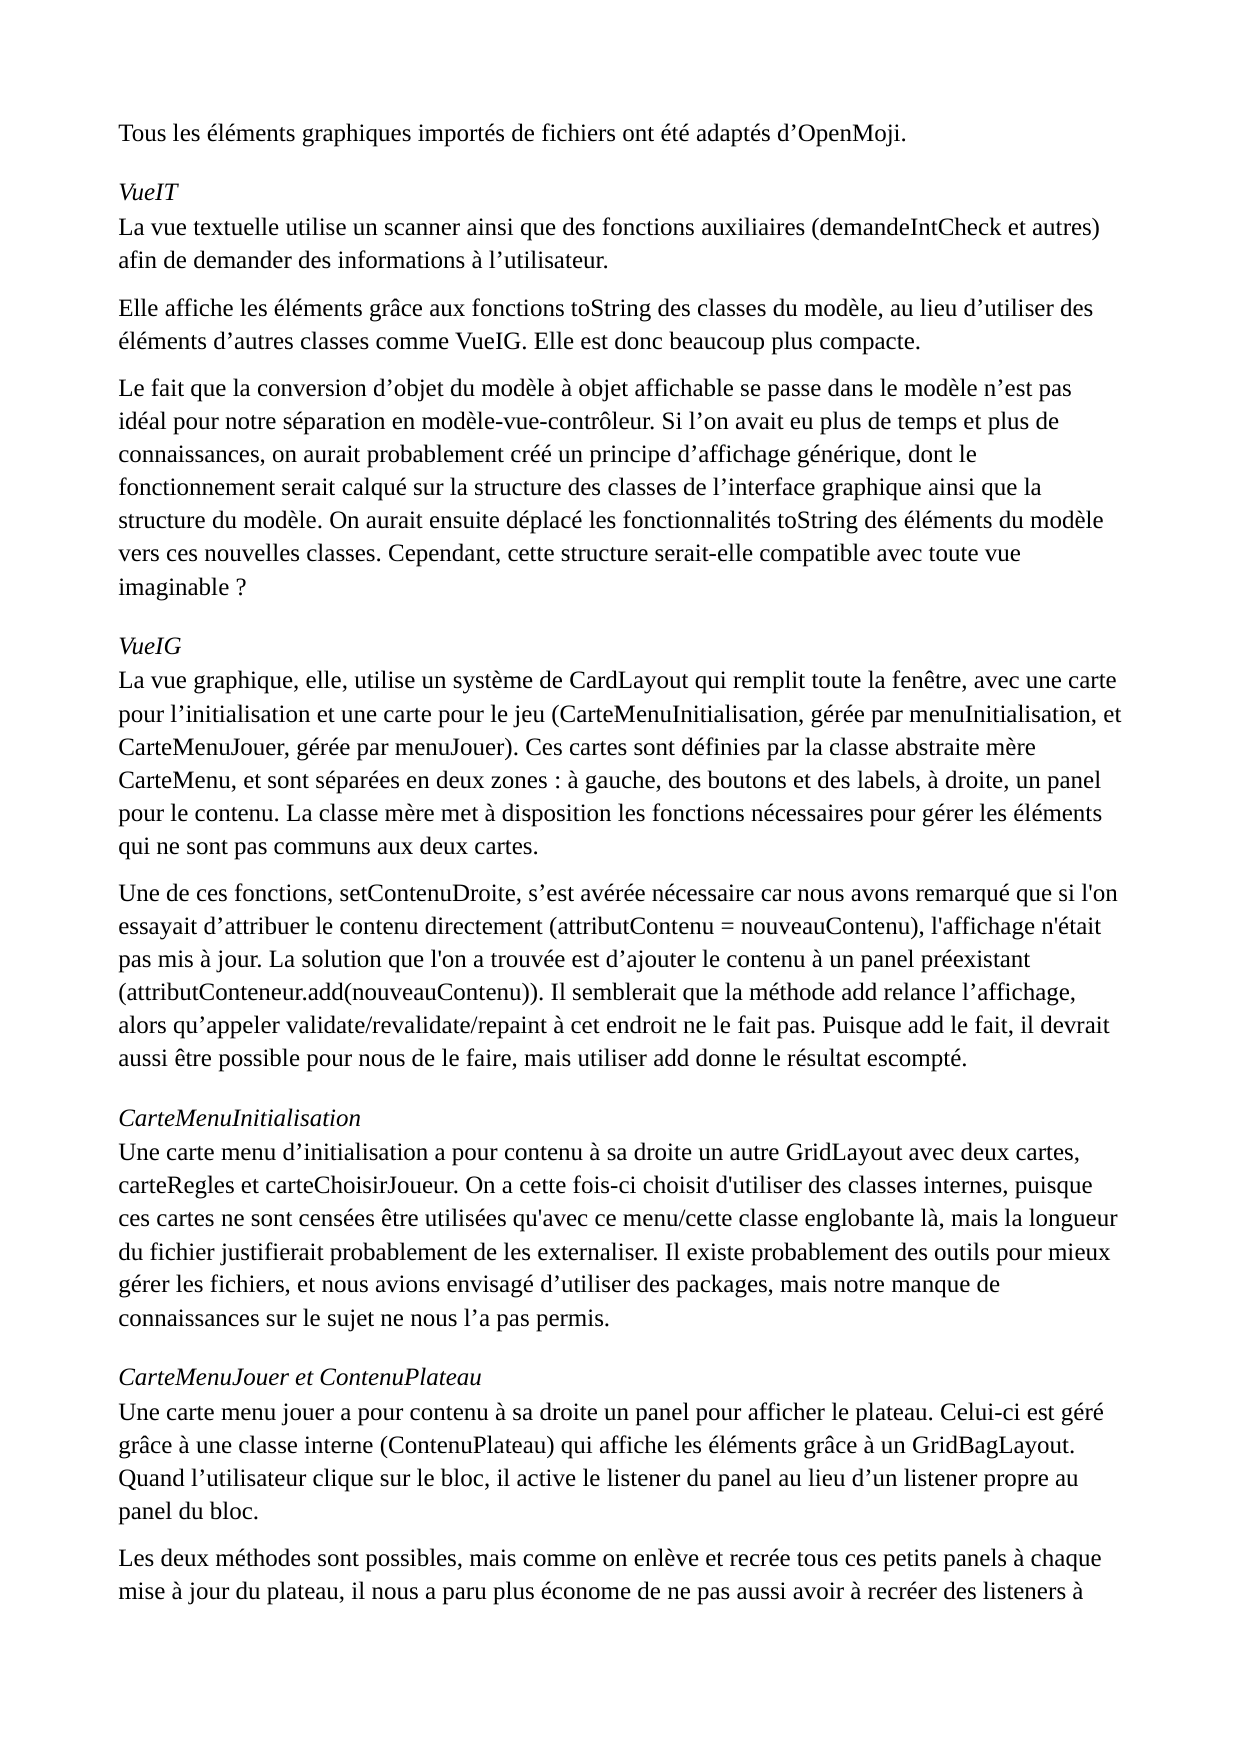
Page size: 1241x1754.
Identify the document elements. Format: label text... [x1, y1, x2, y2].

subtitle CarteMenuJouer et ContenuPlateau [118, 1362, 1122, 1391]
text La vue textuelle utilise un scanner ainsi que des fonctions auxiliaires (demandeIntCheck et autres) afin de demander des informations à l’utilisateur. [118, 212, 1122, 274]
subtitle CarteMenuInitialisation [118, 1103, 1122, 1132]
text Une de ces fonctions, setContenuDroite, s’est avérée nécessaire car nous avons remarqué que si l'on essayait d’attribuer le contenu directement (attributContenu = nouveauContenu), l'affichage n'était pas mis à jour. La solution que l'on a trouvée est d’ajouter le contenu à un panel préexistant (attributConteneur.add(nouveauContenu)). Il semblerait que la méthode add relance l’affichage, alors qu’appeler validate/revalidate/repaint à cet endroit ne le fait pas. Puisque add le fait, il devrait aussi être possible pour nous de le faire, mais utiliser add donne le résultat escompté. [118, 878, 1122, 1072]
subtitle VueIG [118, 631, 1122, 660]
text Tous les éléments graphiques importés de fichiers ont été adaptés d’OpenMoji. [118, 118, 1122, 147]
text La vue graphique, elle, utilise un système de CardLayout qui remplit toute la fenêtre, avec une carte pour l’initialisation et une carte pour le jeu (CarteMenuInitialisation, gérée par menuInitialisation, et CarteMenuJouer, gérée par menuJouer). Ces cartes sont définies par la classe abstraite mère CarteMenu, et sont séparées en deux zones : à gauche, des boutons et des labels, à droite, un panel pour le contenu. La classe mère met à disposition les fonctions nécessaires pour gérer les éléments qui ne sont pas communs aux deux cartes. [118, 666, 1122, 859]
subtitle VueIT [118, 177, 1122, 206]
text Une carte menu d’initialisation a pour contenu à sa droite un autre GridLayout avec deux cartes, carteRegles et carteChoisirJoueur. On a cette fois-ci choisit d'utiliser des classes internes, puisque ces cartes ne sont censées être utilisées qu'avec ce menu/cette classe englobante là, mais la longueur du fichier justifierait probablement de les externaliser. Il existe probablement des outils pour mieux gérer les fichiers, et nous avions envisagé d’utiliser des packages, mais notre manque de connaissances sur le sujet ne nous l’a pas permis. [118, 1137, 1122, 1331]
text Elle affiche les éléments grâce aux fonctions toString des classes du modèle, au lieu d’utiliser des éléments d’autres classes comme VueIG. Elle est donc beaucoup plus compacte. [118, 293, 1122, 354]
text Une carte menu jouer a pour contenu à sa droite un panel pour afficher le plateau. Celui-ci est géré grâce à une classe interne (ContenuPlateau) qui affiche les éléments grâce à un GridBagLayout. Quand l’utilisateur clique sur le bloc, il active le listener du panel au lieu d’un listener propre au panel du bloc. [118, 1397, 1122, 1524]
text Le fait que la conversion d’objet du modèle à objet affichable se passe dans le modèle n’est pas idéal pour notre séparation en modèle-vue-contrôleur. Si l’on avait eu plus de temps et plus de connaissances, on aurait probablement créé un principe d’affichage générique, dont le fonctionnement serait calqué sur la structure des classes de l’interface graphique ainsi que la structure du modèle. On aurait ensuite déplacé les fonctionnalités toString des éléments du modèle vers ces nouvelles classes. Cependant, cette structure serait-elle compatible avec toute vue imaginable ? [118, 373, 1122, 600]
text Les deux méthodes sont possibles, mais comme on enlève et recrée tous ces petits panels à chaque mise à jour du plateau, il nous a paru plus économe de ne pas aussi avoir à recréer des listeners à [118, 1543, 1122, 1605]
